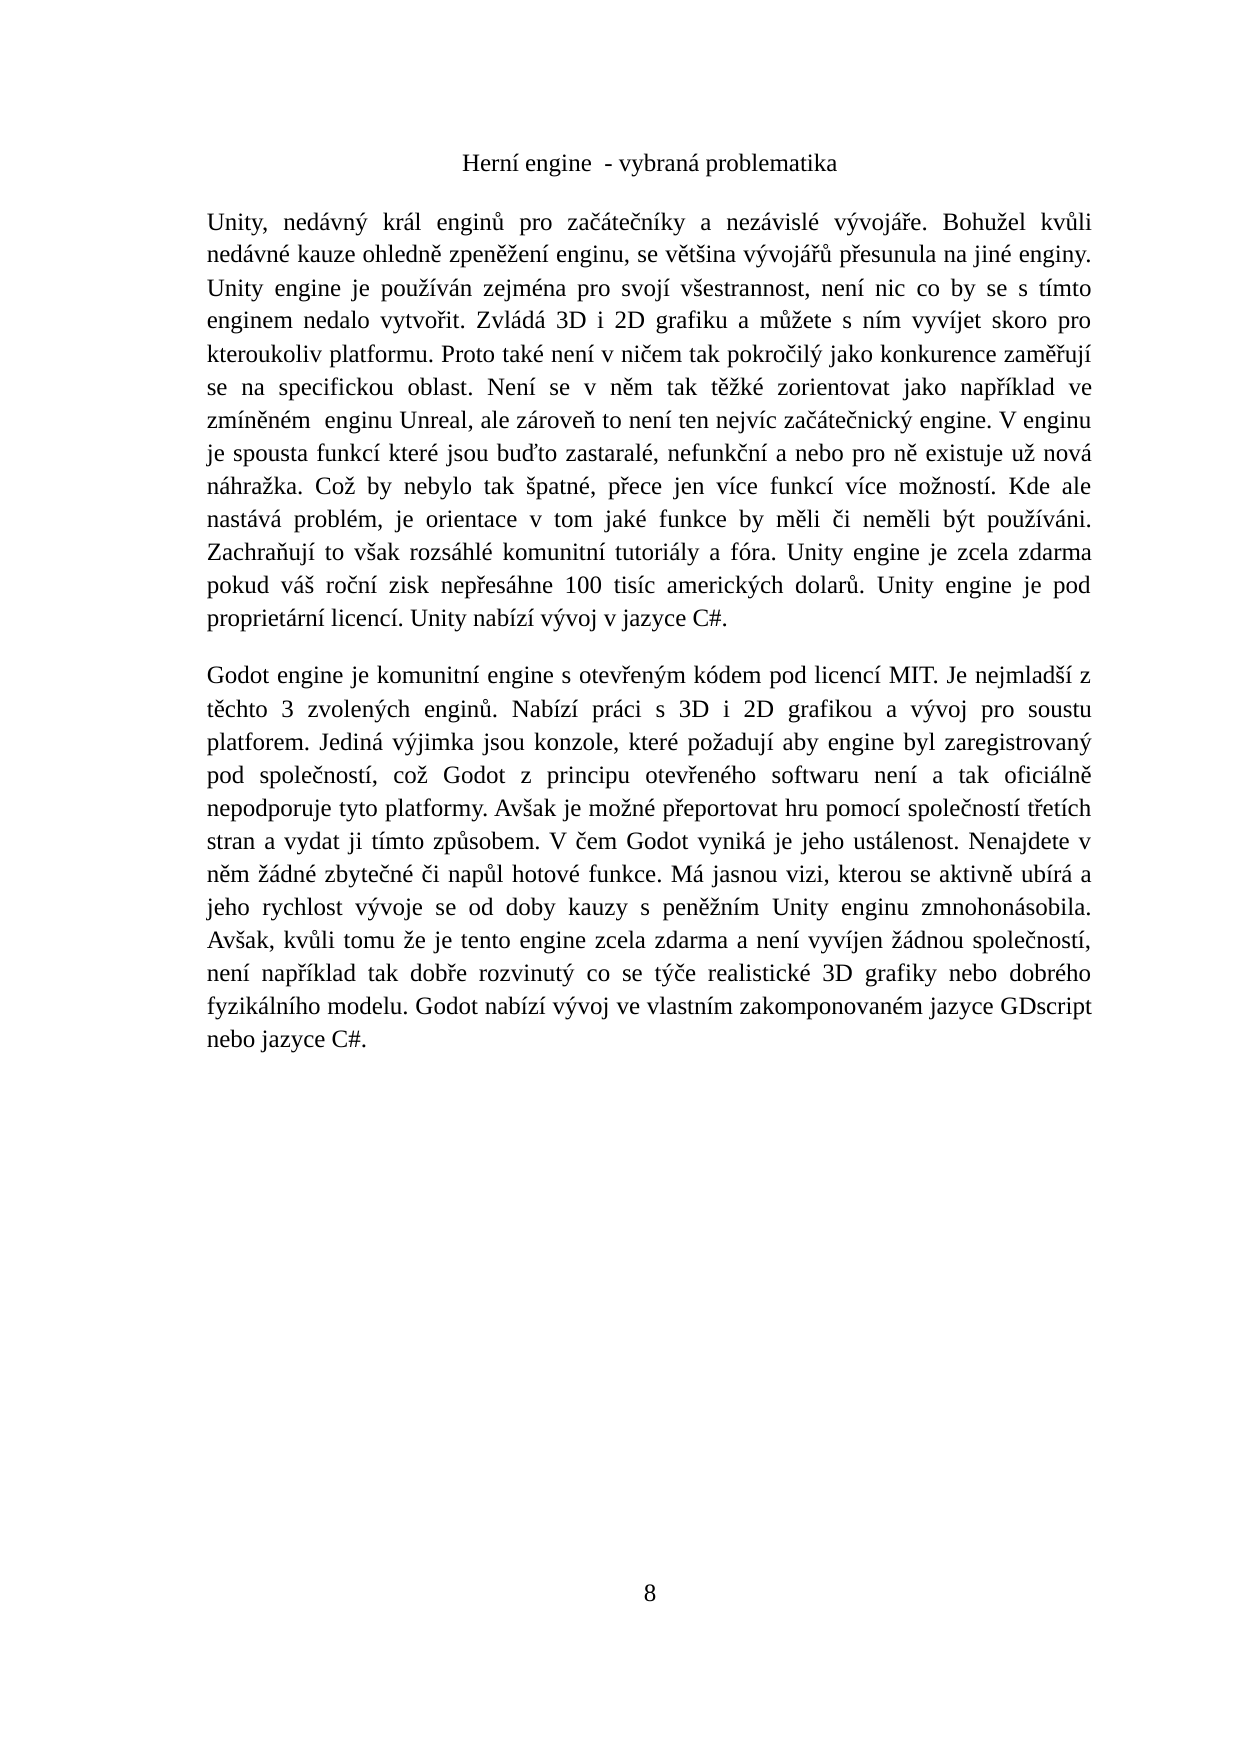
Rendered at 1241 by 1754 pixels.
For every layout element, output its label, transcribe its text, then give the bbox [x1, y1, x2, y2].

text Unity, nedávný král enginů pro začátečníky a nezávislé vývojáře. Bohužel kvůli nedávné kauze ohledně zpeněžení enginu, se většina vývojářů přesunula na jiné enginy. Unity engine je používán zejména pro svojí všestrannost, není nic co by se s tímto enginem nedalo vytvořit. Zvládá 3D i 2D grafiku a můžete s ním vyvíjet skoro pro kteroukoliv platformu. Proto také není v ničem tak pokročilý jako konkurence zaměřují se na specifickou oblast. Není se v něm tak těžké zorientovat jako například ve zmíněném enginu Unreal, ale zároveň to není ten nejvíc začátečnický engine. V enginu je spousta funkcí které jsou buďto zastaralé, nefunkční a nebo pro ně existuje už nová náhražka. Což by nebylo tak špatné, přece jen více funkcí více možností. Kde ale nastává problém, je orientace v tom jaké funkce by měli či neměli být používáni. Zachraňují to však rozsáhlé komunitní tutoriály a fóra. Unity engine je zcela zdarma pokud váš roční zisk nepřesáhne 100 tisíc amerických dolarů. Unity engine je pod proprietární licencí. Unity nabízí vývoj v jazyce C#. [207, 207, 1093, 632]
text Godot engine je komunitní engine s otevřeným kódem pod licencí MIT. Je nejmladší z těchto 3 zvolených enginů. Nabízí práci s 3D i 2D grafikou a vývoj pro soustu platforem. Jediná výjimka jsou konzole, které požadují aby engine byl zaregistrovaný pod společností, což Godot z principu otevřeného softwaru není a tak oficiálně nepodporuje tyto platformy. Avšak je možné přeportovat hru pomocí společností třetích stran a vydat ji tímto způsobem. V čem Godot vyniká je jeho ustálenost. Nenajdete v něm žádné zbytečné či napůl hotové funkce. Má jasnou vizi, kterou se aktivně ubírá a jeho rychlost vývoje se od doby kauzy s peněžním Unity enginu zmnohonásobila. Avšak, kvůli tomu že je tento engine zcela zdarma a není vyvíjen žádnou společností, není například tak dobře rozvinutý co se týče realistické 3D grafiky nebo dobrého fyzikálního modelu. Godot nabízí vývoj ve vlastním zakomponovaném jazyce GDscript nebo jazyce C#. [207, 661, 1093, 1053]
